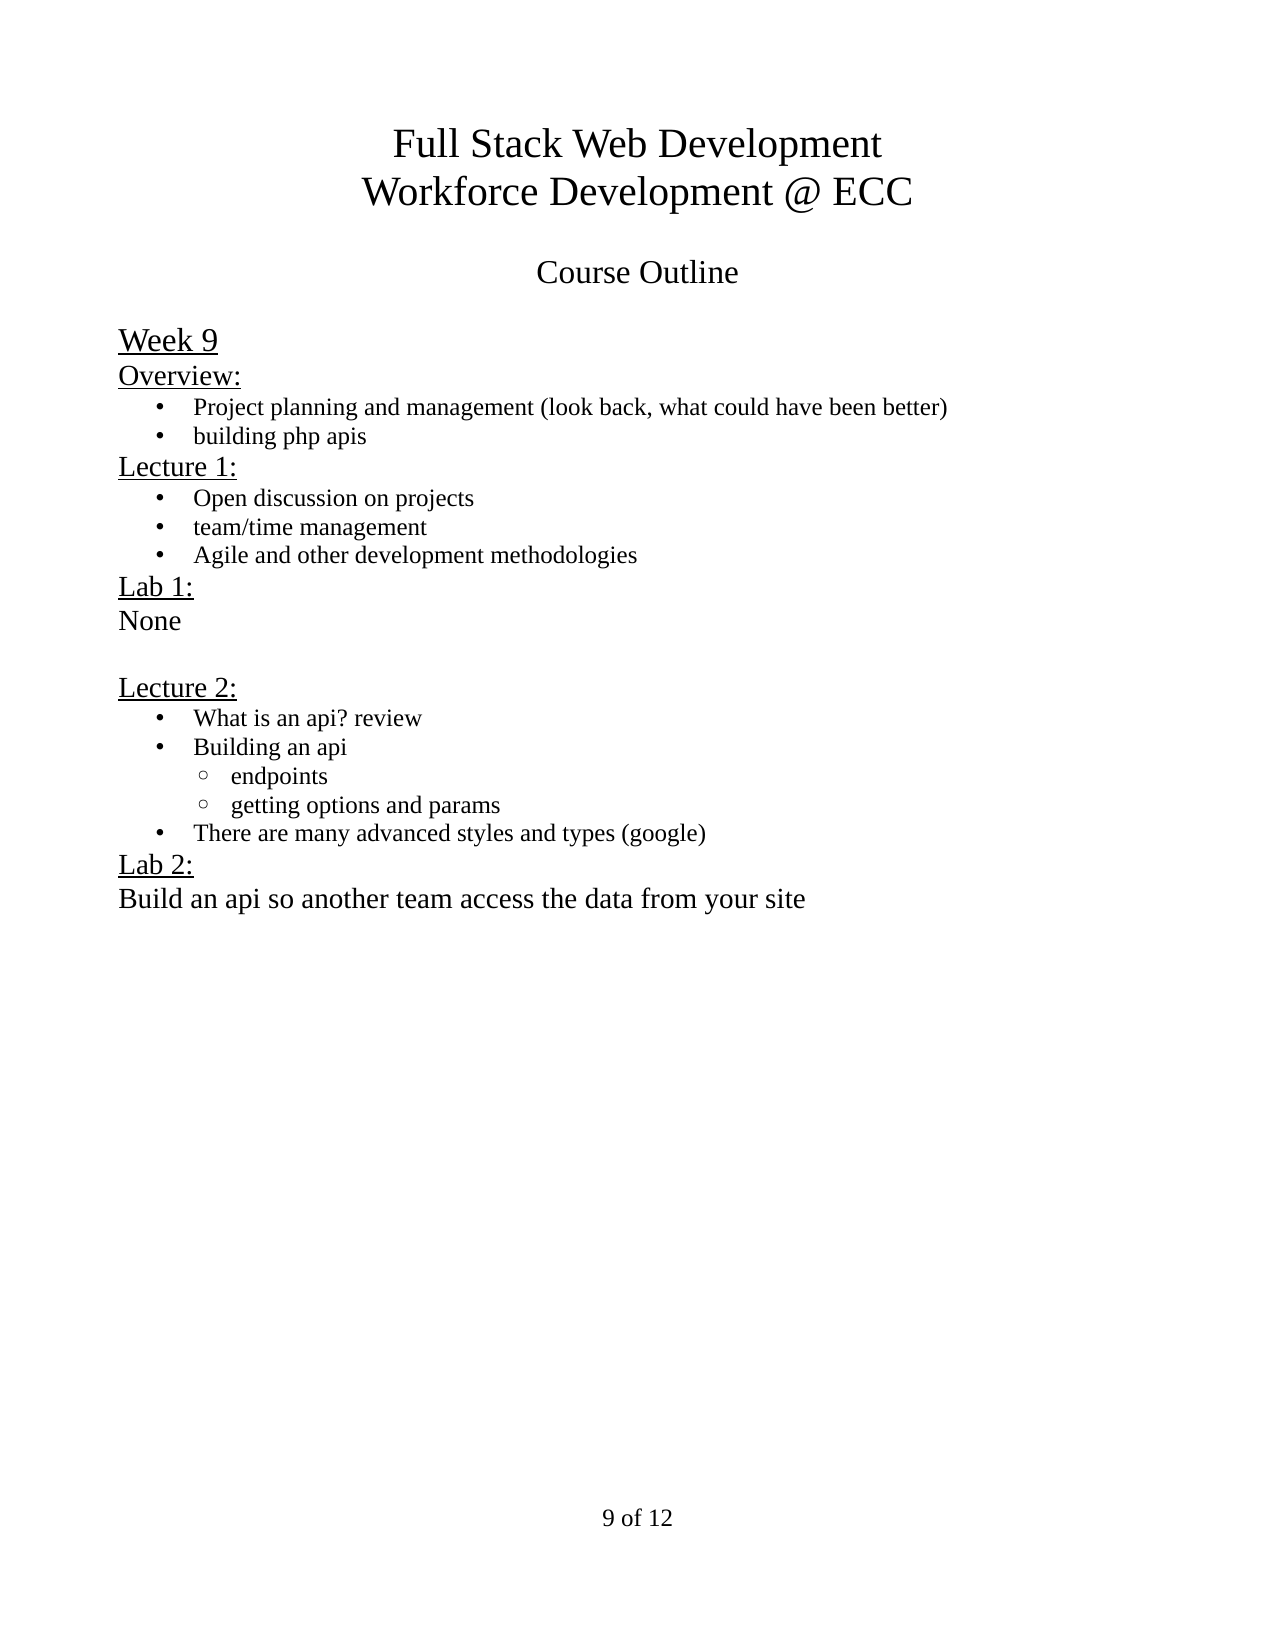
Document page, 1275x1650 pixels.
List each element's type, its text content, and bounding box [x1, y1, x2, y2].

text Overview: [118, 358, 1157, 392]
text None [118, 603, 1157, 636]
list Agile and other development methodologies [156, 541, 1157, 569]
list Project planning and management (look back, what could have been better) [156, 392, 1157, 421]
list There are many advanced styles and types (google) [156, 818, 1157, 847]
text Lecture 2: [118, 670, 1157, 703]
list team/time management [156, 512, 1157, 541]
list What is an api? review [156, 703, 1157, 732]
list building php apis [156, 421, 1157, 449]
text Week 9 [118, 320, 1157, 358]
list Open discussion on projects [156, 483, 1157, 512]
text Build an api so another team access the data from your site [118, 881, 1157, 914]
text Lab 1: [118, 569, 1157, 603]
list Building an api [156, 732, 1157, 761]
list getting options and params [193, 790, 1157, 818]
text Lab 2: [118, 847, 1157, 881]
list endpoints [193, 761, 1157, 790]
text Lecture 1: [118, 449, 1157, 483]
